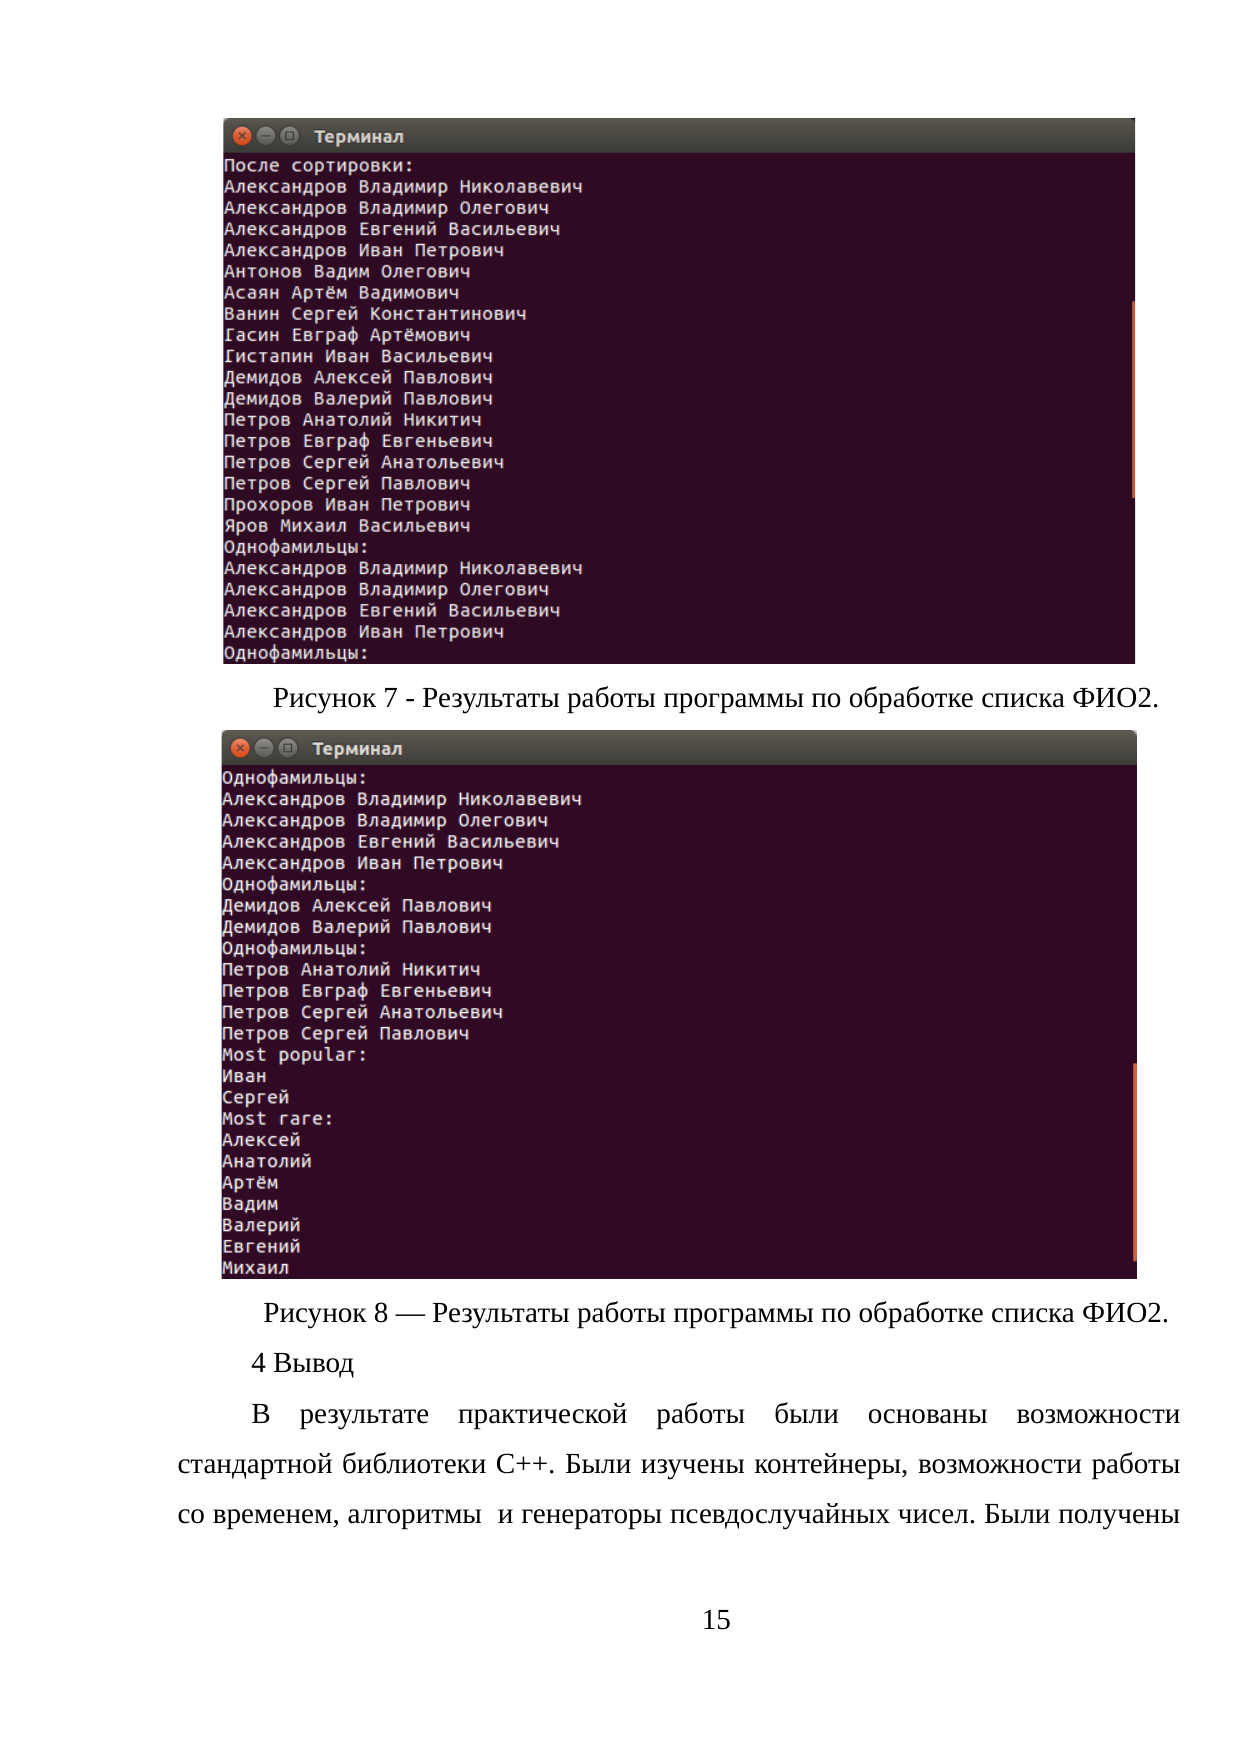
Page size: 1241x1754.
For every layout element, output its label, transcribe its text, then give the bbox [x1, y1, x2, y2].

picture [223, 118, 1136, 664]
text 4 Вывод [177, 1346, 1181, 1379]
picture [221, 730, 1137, 1279]
text В результате практической работы были основаны возможности стандартной библиотеки C++. Были изучены контейнеры, возможности работы со временем, алгоритмы и генераторы псевдослучайных чисел. Были получены [177, 1396, 1181, 1530]
text Рисунок 7 - Результаты работы программы по обработке списка ФИО2. [177, 118, 1181, 714]
text Рисунок 8 — Результаты работы программы по обработке списка ФИО2. [177, 731, 1181, 1329]
